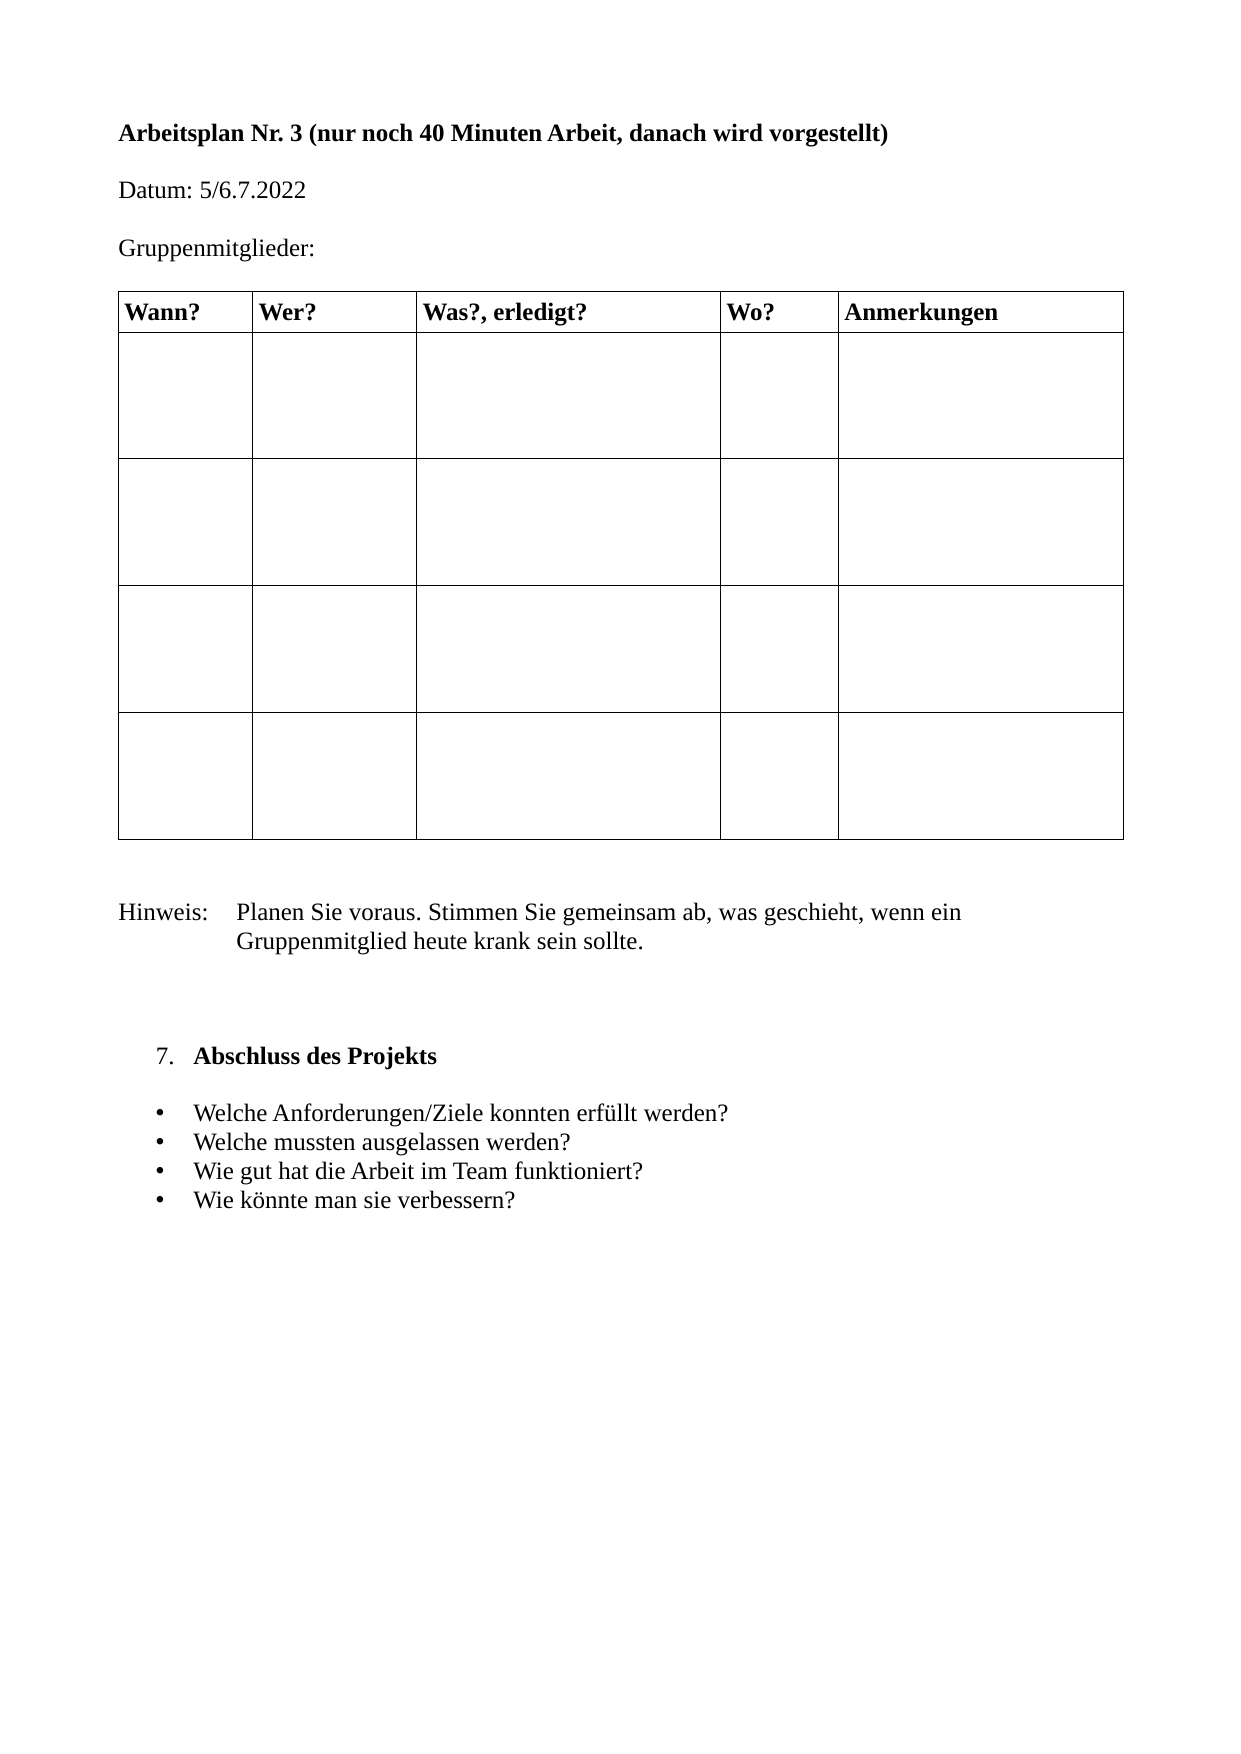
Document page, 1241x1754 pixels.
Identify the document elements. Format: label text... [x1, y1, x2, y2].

table_cell [417, 459, 720, 585]
table_cell [839, 586, 1123, 712]
table_cell [417, 333, 720, 458]
list Wie könnte man sie verbessern? [156, 1185, 1122, 1213]
table_cell [253, 333, 416, 458]
text Hinweis: Planen Sie voraus. Stimmen Sie gemeinsam ab, was geschieht, wenn ein Gruppenmitglied heute krank sein sollte. [118, 897, 1122, 955]
table_header Wo? [721, 292, 838, 331]
list Welche mussten ausgelassen werden? [156, 1127, 1122, 1156]
table_cell [839, 713, 1123, 839]
table_cell [721, 459, 838, 585]
table_cell [839, 459, 1123, 585]
table_cell [253, 586, 416, 712]
list Wie gut hat die Arbeit im Team funktioniert? [156, 1156, 1122, 1185]
table_cell [119, 333, 252, 458]
list Abschluss des Projekts [156, 1041, 1122, 1070]
table_cell [417, 713, 720, 839]
list Welche Anforderungen/Ziele konnten erfüllt werden? [156, 1098, 1122, 1127]
table_cell [839, 333, 1123, 458]
table_cell [119, 713, 252, 839]
table_header Wer? [253, 292, 416, 331]
text Gruppenmitglieder: [118, 233, 1122, 262]
table_cell [253, 459, 416, 585]
table_cell [417, 586, 720, 712]
table_cell [119, 586, 252, 712]
table_cell [721, 713, 838, 839]
table_cell [721, 333, 838, 458]
table_header Wann? [119, 292, 252, 331]
table_cell [721, 586, 838, 712]
table_header Anmerkungen [839, 292, 1123, 331]
table_cell [253, 713, 416, 839]
table_cell [119, 459, 252, 585]
text Datum: 5/6.7.2022 [118, 176, 1122, 204]
text Arbeitsplan Nr. 3 (nur noch 40 Minuten Arbeit, danach wird vorgestellt) [118, 118, 1122, 147]
table_header Was?, erledigt? [417, 292, 720, 331]
